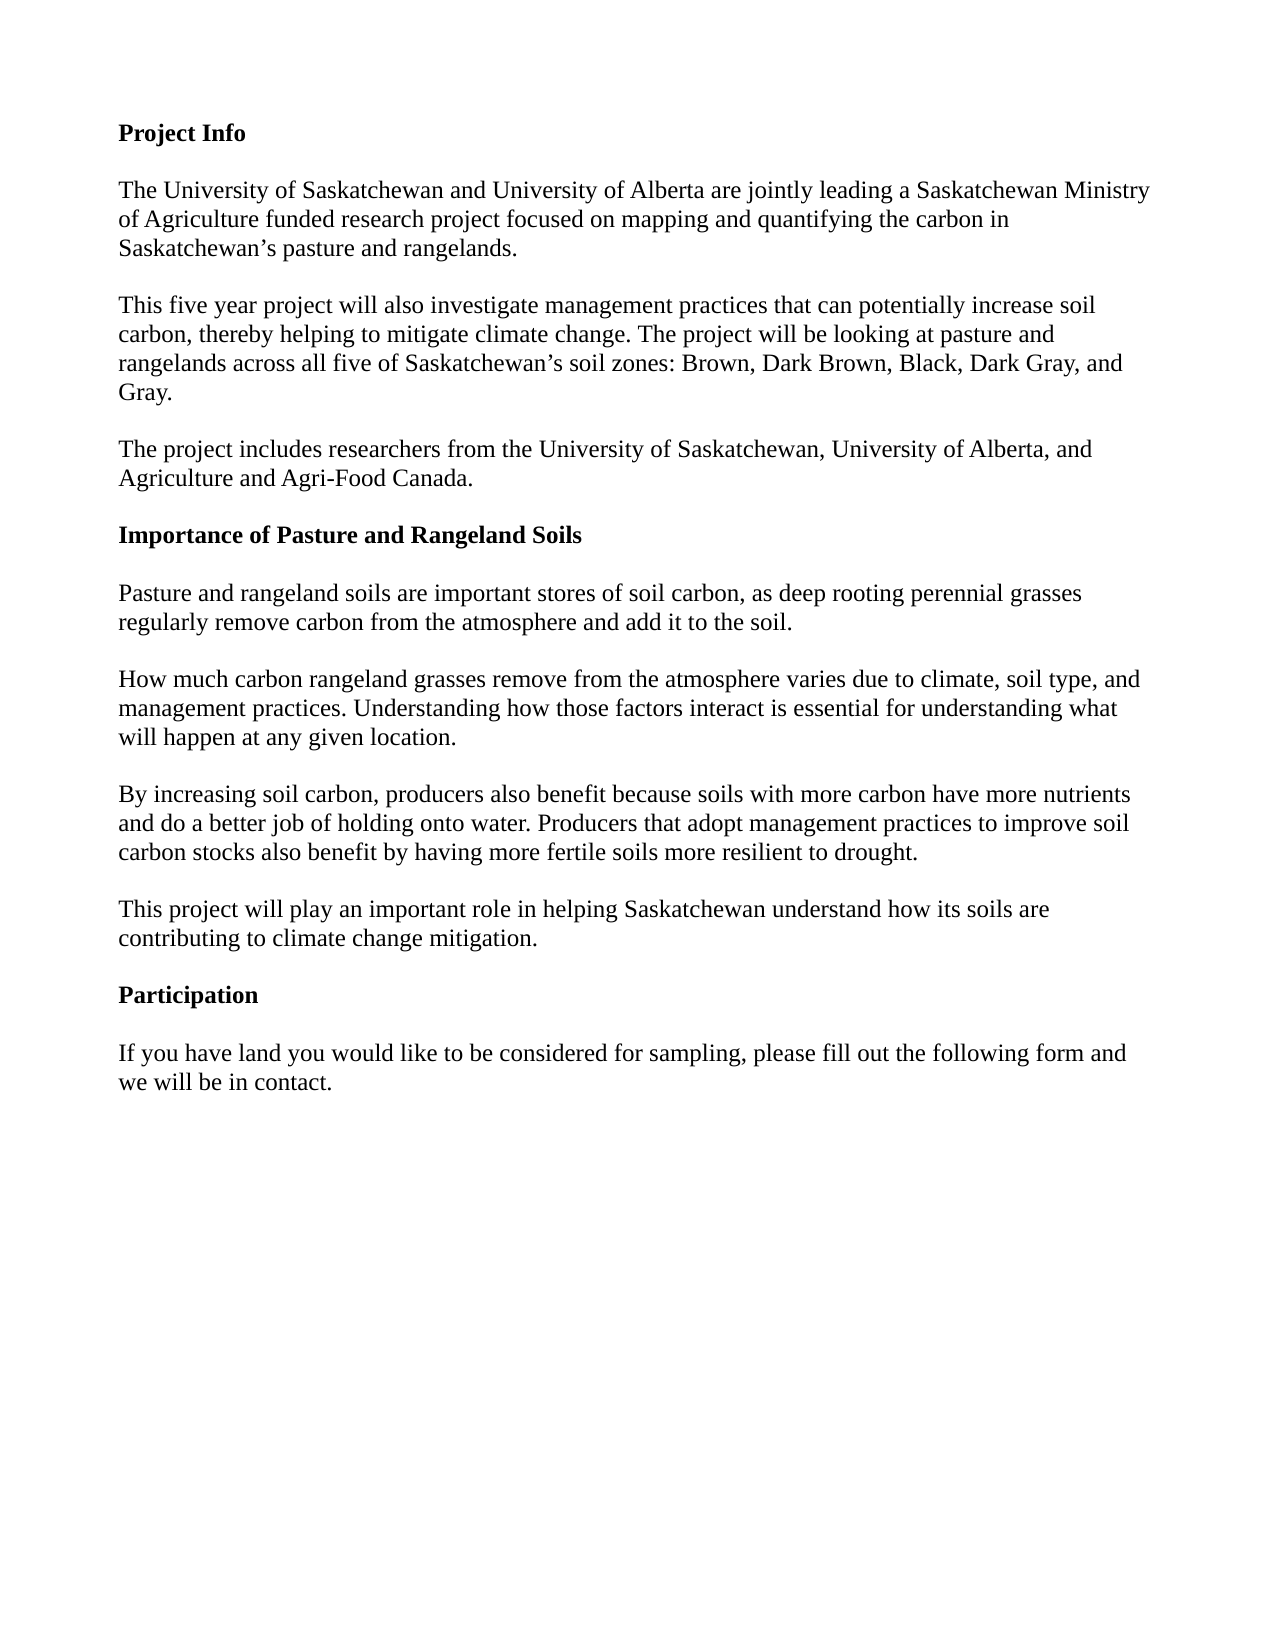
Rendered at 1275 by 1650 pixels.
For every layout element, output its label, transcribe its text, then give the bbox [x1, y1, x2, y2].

text The project includes researchers from the University of Saskatchewan, University of Alberta, and Agriculture and Agri-Food Canada. [118, 434, 1157, 492]
text Participation [118, 981, 1157, 1009]
text By increasing soil carbon, producers also benefit because soils with more carbon have more nutrients and do a better job of holding onto water. Producers that adopt management practices to improve soil carbon stocks also benefit by having more fertile soils more resilient to drought. [118, 779, 1157, 866]
text This five year project will also investigate management practices that can potentially increase soil carbon, thereby helping to mitigate climate change. The project will be looking at pasture and rangelands across all five of Saskatchewan’s soil zones: Brown, Dark Brown, Black, Dark Gray, and Gray. [118, 291, 1157, 406]
text This project will play an important role in helping Saskatchewan understand how its soils are contributing to climate change mitigation. [118, 894, 1157, 952]
text Project Info [118, 118, 1157, 147]
text Pasture and rangeland soils are important stores of soil carbon, as deep rooting perennial grasses regularly remove carbon from the atmosphere and add it to the soil. [118, 578, 1157, 636]
text How much carbon rangeland grasses remove from the atmosphere varies due to climate, soil type, and management practices. Understanding how those factors interact is essential for understanding what will happen at any given location. [118, 664, 1157, 751]
text The University of Saskatchewan and University of Alberta are jointly leading a Saskatchewan Ministry of Agriculture funded research project focused on mapping and quantifying the carbon in Saskatchewan’s pasture and rangelands. [118, 176, 1157, 262]
text Importance of Pasture and Rangeland Soils [118, 521, 1157, 549]
text If you have land you would like to be considered for sampling, please fill out the following form and we will be in contact. [118, 1038, 1157, 1096]
